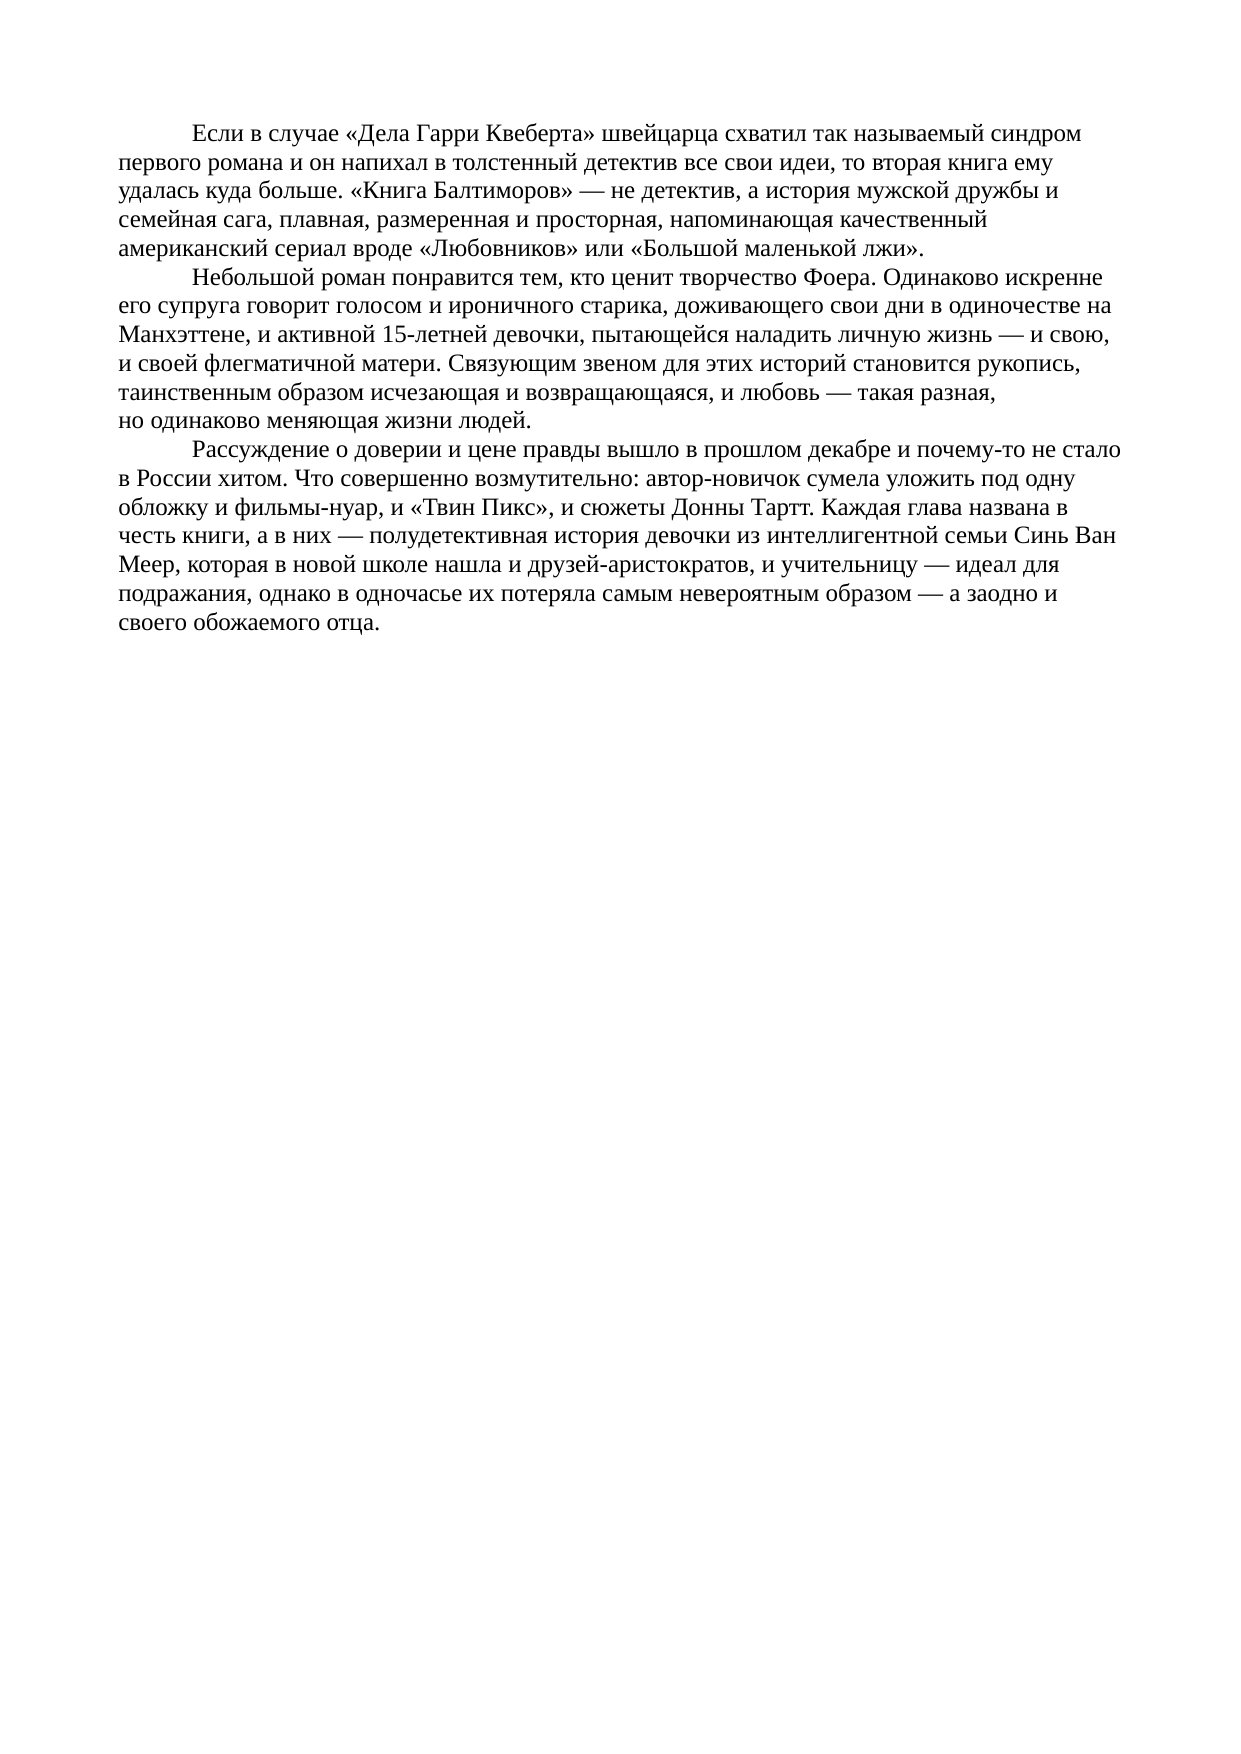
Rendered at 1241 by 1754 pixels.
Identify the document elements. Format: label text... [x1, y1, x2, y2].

text Если в случае «Дела Гарри Квеберта» швейцарца схватил так называемый синдром первого романа и он напихал в толстенный детектив все свои идеи, то вторая книга ему удалась куда больше. «Книга Балтиморов» — не детектив, а история мужской дружбы и семейная сага, плавная, размеренная и просторная, напоминающая качественный американский сериал вроде «Любовников» или «Большой маленькой лжи». [118, 118, 1122, 262]
text Рассуждение о доверии и цене правды вышло в прошлом декабре и почему-то не стало в России хитом. Что совершенно возмутительно: автор-новичок сумела уложить под одну обложку и фильмы-нуар, и «Твин Пикс», и сюжеты Донны Тартт. Каждая глава названа в честь книги, а в них — полудетективная история девочки из интеллигентной семьи Синь Ван Меер, которая в новой школе нашла и друзей-аристократов, и учительницу — идеал для подражания, однако в одночасье их потеряла самым невероятным образом — а заодно и своего обожаемого отца. [118, 434, 1122, 636]
text Небольшой роман понравится тем, кто ценит творчество Фоера. Одинаково искренне его супруга говорит голосом и ироничного старика, доживающего свои дни в одиночестве на Манхэттене, и активной 15-летней девочки, пытающейся наладить личную жизнь — и свою, и своей флегматичной матери. Связующим звеном для этих историй становится рукопись, таинственным образом исчезающая и возвращающаяся, и любовь — такая разная, но одинаково меняющая жизни людей. [118, 262, 1122, 434]
